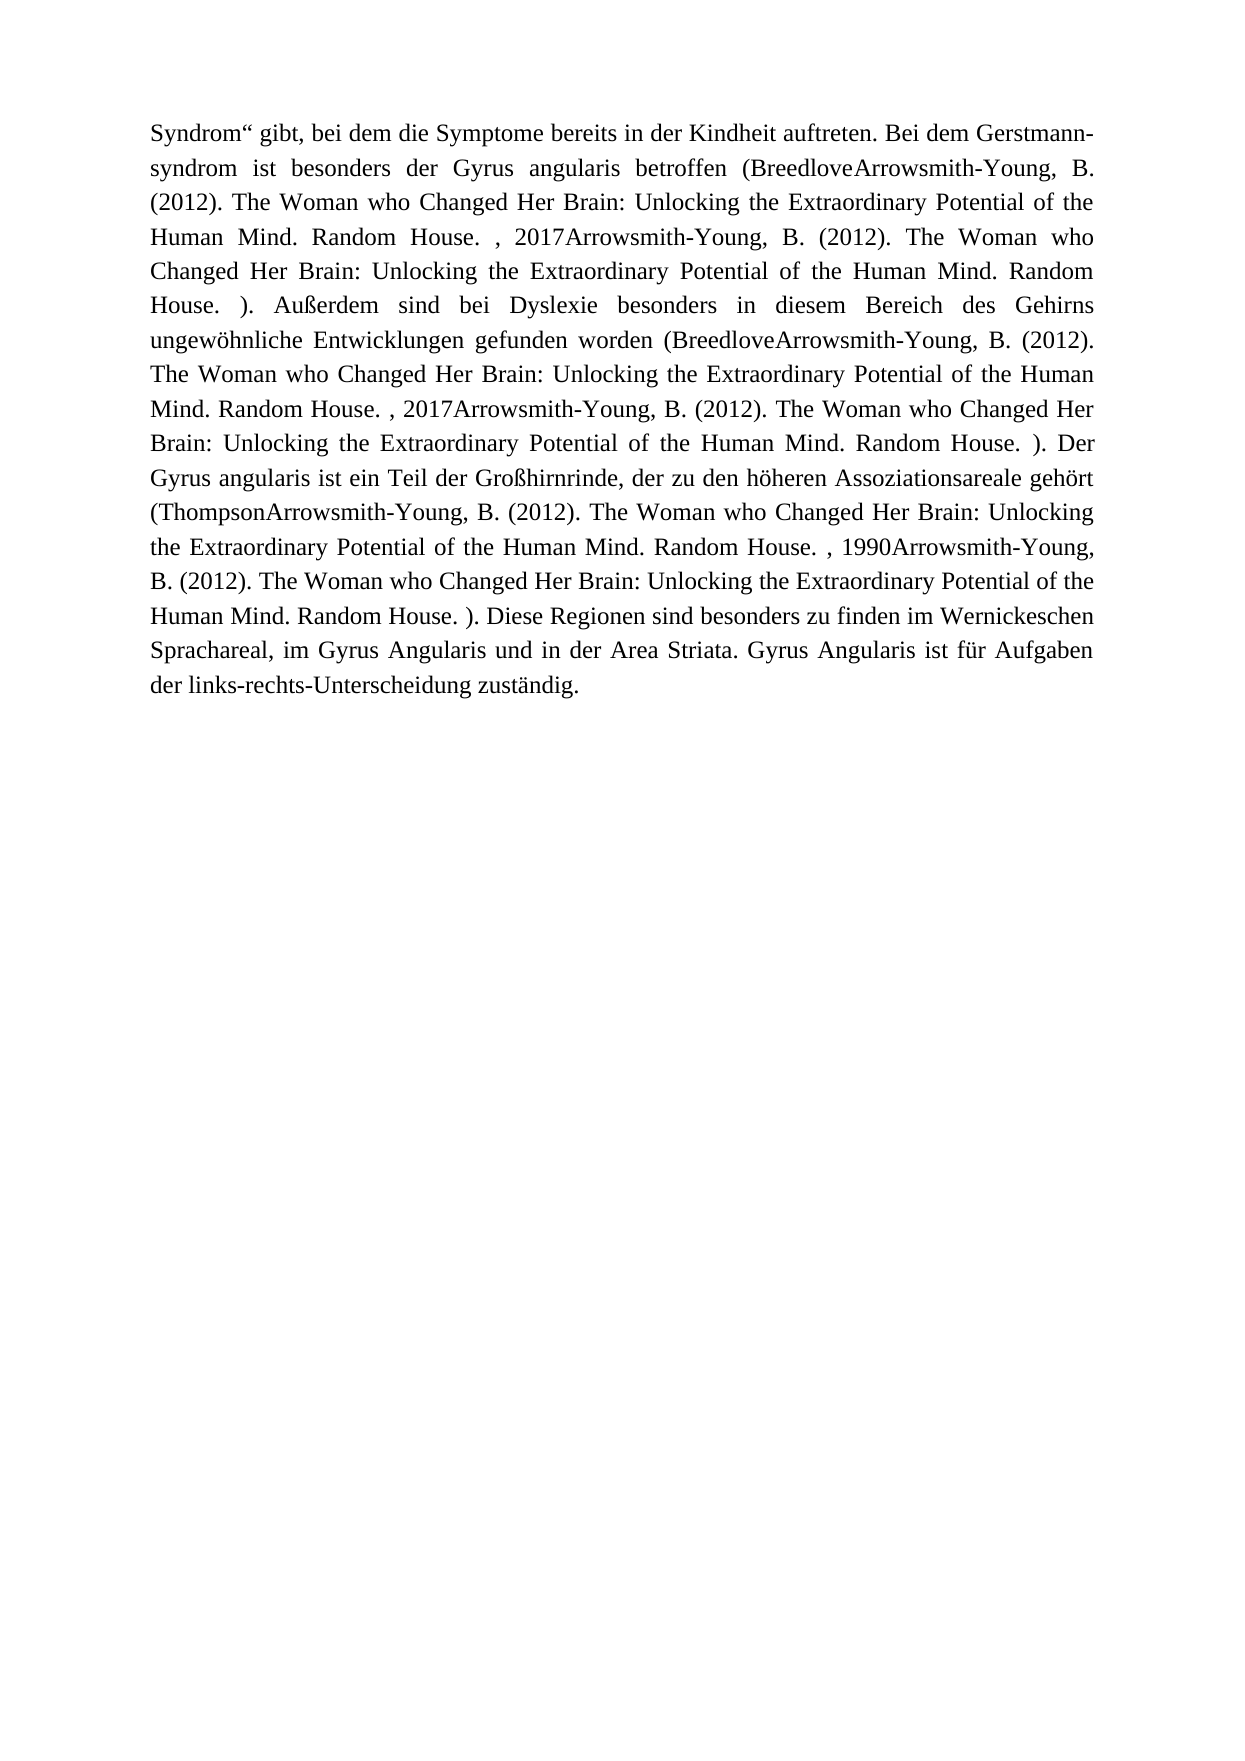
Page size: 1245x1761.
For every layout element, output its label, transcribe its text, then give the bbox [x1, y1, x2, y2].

text Syndrom“ gibt, bei dem die Symptome bereits in der Kindheit auftreten. Bei dem Gerstmann-syndrom ist besonders der Gyrus angularis betroffen (Breedlove Arrowsmith-Young, B. (2012). The Woman who Changed Her Brain: Unlocking the Extraordinary Potential of the Human Mind. Random House. , 2017 Arrowsmith-Young, B. (2012). The Woman who Changed Her Brain: Unlocking the Extraordinary Potential of the Human Mind. Random House. ). Außerdem sind bei Dyslexie besonders in diesem Bereich des Gehirns ungewöhnliche Entwicklungen gefunden worden (Breedlove Arrowsmith-Young, B. (2012). The Woman who Changed Her Brain: Unlocking the Extraordinary Potential of the Human Mind. Random House. , 2017 Arrowsmith-Young, B. (2012). The Woman who Changed Her Brain: Unlocking the Extraordinary Potential of the Human Mind. Random House. ). Der Gyrus angularis ist ein Teil der Großhirnrinde, der zu den höheren Assoziationsareale gehört (Thompson Arrowsmith-Young, B. (2012). The Woman who Changed Her Brain: Unlocking the Extraordinary Potential of the Human Mind. Random House. , 1990 Arrowsmith-Young, B. (2012). The Woman who Changed Her Brain: Unlocking the Extraordinary Potential of the Human Mind. Random House. ). Diese Regionen sind besonders zu finden im Wernickeschen Sprachareal, im Gyrus Angularis und in der Area Striata. Gyrus Angularis ist für Aufgaben der links-rechts-Unterscheidung zuständig. [150, 118, 1095, 698]
